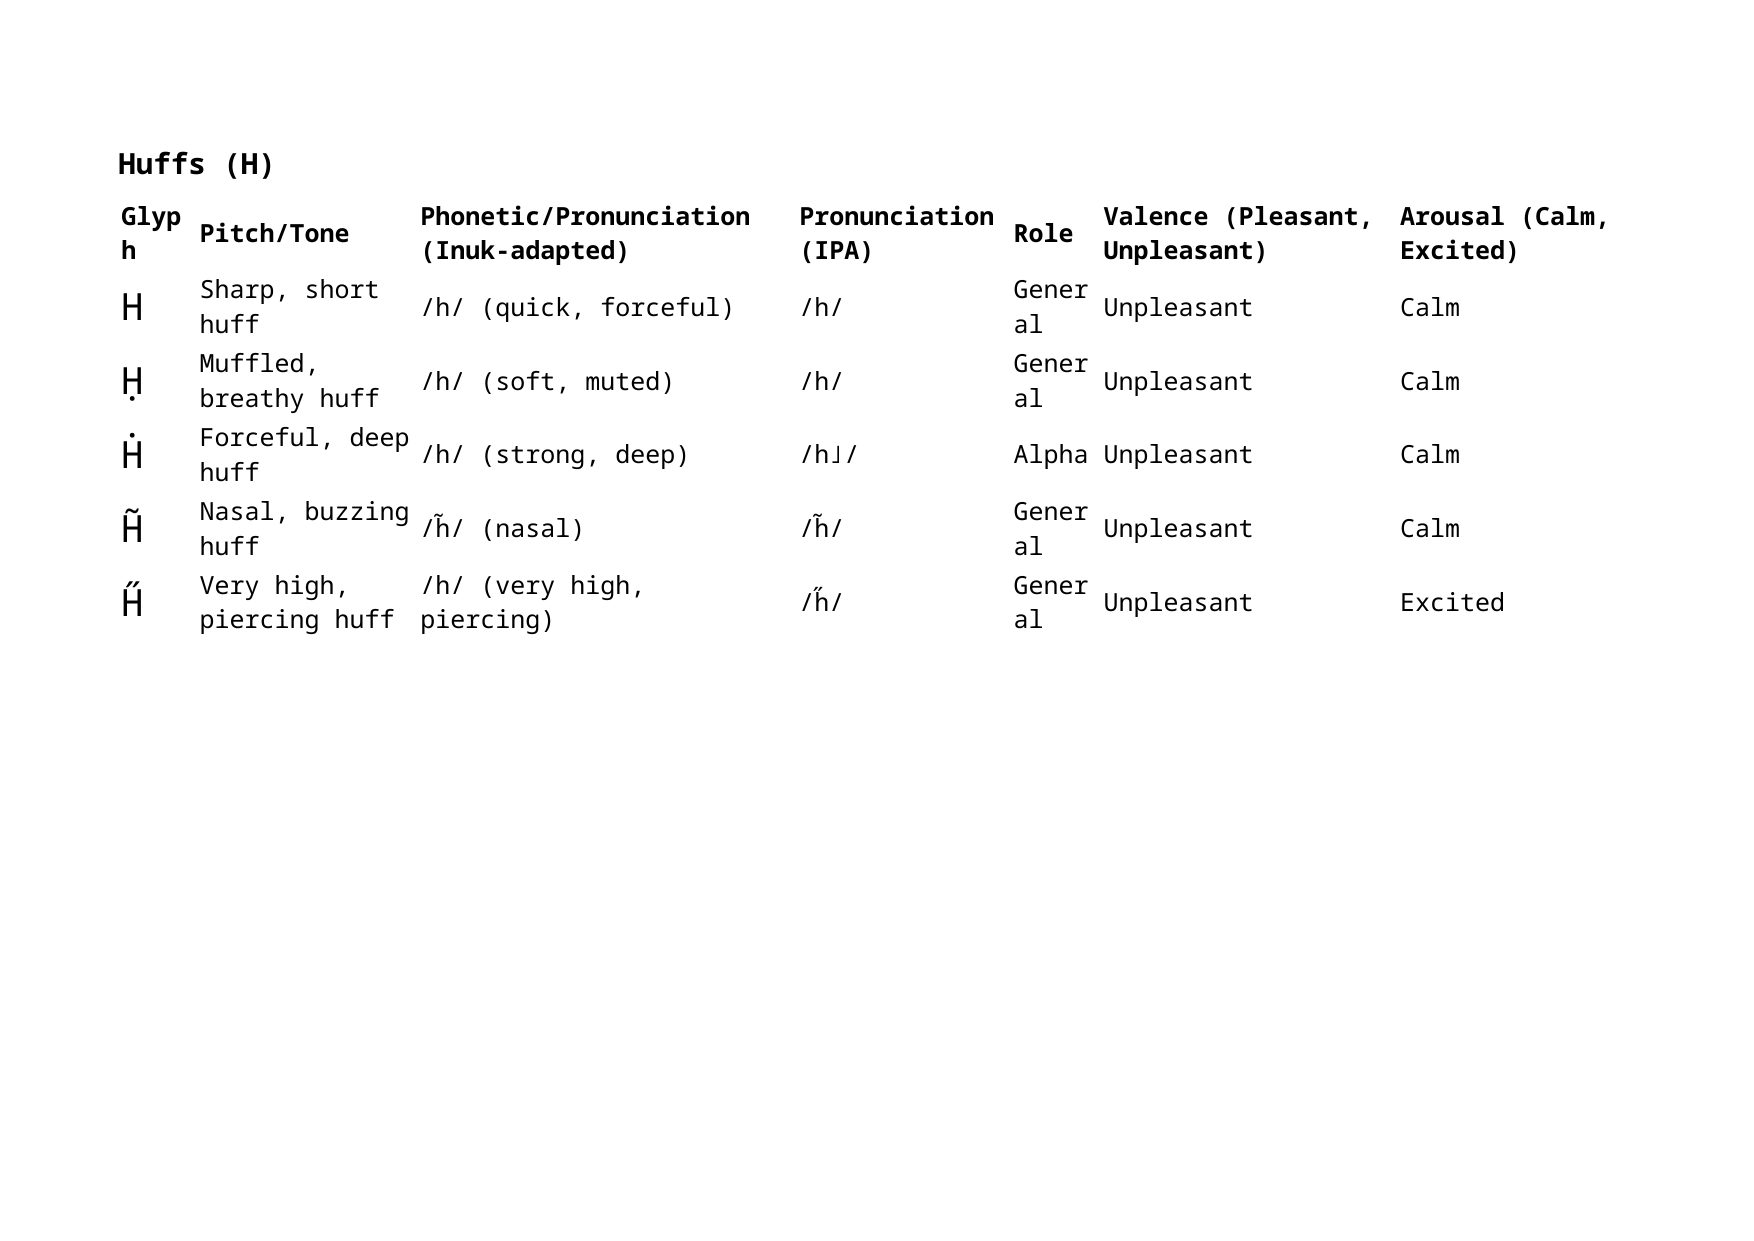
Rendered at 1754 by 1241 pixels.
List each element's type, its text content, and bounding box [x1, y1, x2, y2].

table_cell General [1010, 491, 1100, 565]
table_header Valence (Pleasant, Unpleasant) [1100, 195, 1397, 269]
table_cell Unpleasant [1100, 417, 1397, 491]
table_cell Unpleasant [1100, 491, 1397, 565]
table_cell Calm [1397, 491, 1636, 565]
table_header Phonetic/Pronunciation (Inuk-adapted) [417, 195, 796, 269]
table_cell Unpleasant [1100, 343, 1397, 417]
table_header Pitch/Tone [196, 195, 417, 269]
table_cell Sharp, short huff [196, 269, 417, 343]
table_cell /h/ (soft, muted) [417, 343, 796, 417]
table_cell Unpleasant [1100, 565, 1397, 639]
table_header Pronunciation (IPA) [796, 195, 1010, 269]
table_cell /h/ [796, 343, 1010, 417]
table_cell Alpha [1010, 417, 1100, 491]
table_cell General [1010, 343, 1100, 417]
table_cell /h/ [796, 269, 1010, 343]
table_cell Calm [1397, 417, 1636, 491]
table_cell Calm [1397, 343, 1636, 417]
table_cell Excited [1397, 565, 1636, 639]
table_cell H [118, 269, 196, 343]
table_cell /h/ (quick, forceful) [417, 269, 796, 343]
table_cell /h̋/ [796, 565, 1010, 639]
table_header Arousal (Calm, Excited) [1397, 195, 1636, 269]
table_cell /h̃/ (nasal) [417, 491, 796, 565]
table_cell /h/ (very high, piercing) [417, 565, 796, 639]
table_cell /h̃/ [796, 491, 1010, 565]
table_cell Ḣ [118, 417, 196, 491]
table_header Role [1010, 195, 1100, 269]
table_cell Unpleasant [1100, 269, 1397, 343]
table_cell H̃ [118, 491, 196, 565]
table_cell /h˩/ [796, 417, 1010, 491]
table_header Glyph [118, 195, 196, 269]
table_cell Nasal, buzzing huff [196, 491, 417, 565]
table_cell Very high, piercing huff [196, 565, 417, 639]
table_cell Muffled, breathy huff [196, 343, 417, 417]
subtitle Huffs (H) [118, 143, 1636, 183]
table_cell General [1010, 565, 1100, 639]
table_cell General [1010, 269, 1100, 343]
table_cell Calm [1397, 269, 1636, 343]
table_cell Ḥ [118, 343, 196, 417]
table_cell H̋ [118, 565, 196, 639]
table_cell Forceful, deep huff [196, 417, 417, 491]
table_cell /h/ (strong, deep) [417, 417, 796, 491]
